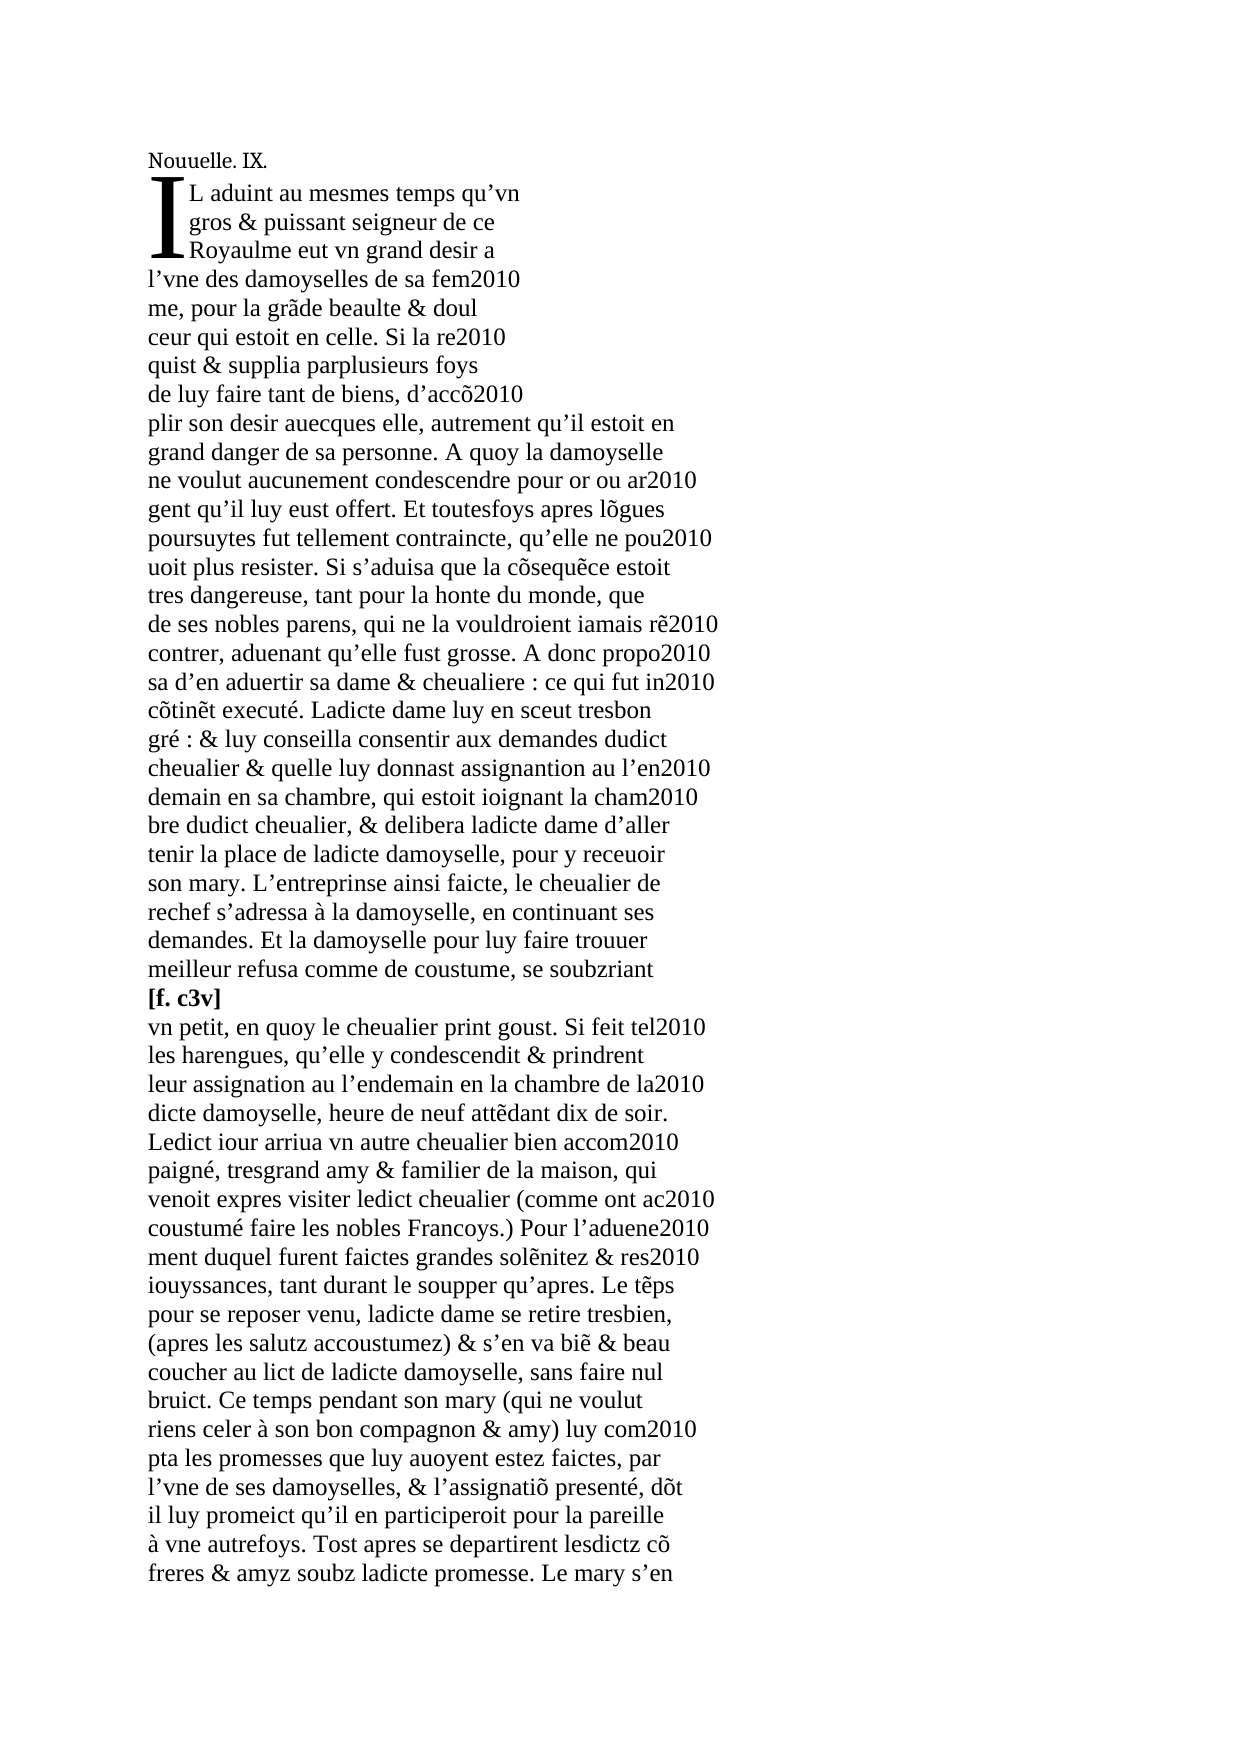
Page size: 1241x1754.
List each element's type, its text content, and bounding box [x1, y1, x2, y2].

text IL aduint au mesmes temps qu’vn gros & puissant seigneur de ce Royaulme eut vn grand desir a l’vne des damoyselles de sa fem2010 me, pour la grãde beaulte & doul ceur qui estoit en celle. Si la re2010 quist & supplia parplusieurs foys de luy faire tant de biens, d’accõ2010 plir son desir auecques elle, autrement qu’il estoit en grand danger de sa personne. A quoy la damoyselle ne voulut aucunement condescendre pour or ou ar2010 gent qu’il luy eust offert. Et toutesfoys apres lõgues poursuytes fut tellement contraincte, qu’elle ne pou2010 uoit plus resister. Si s’aduisa que la cõsequẽce estoit tres dangereuse, tant pour la honte du monde, que de ses nobles parens, qui ne la vouldroient iamais rẽ2010 contrer, aduenant qu’elle fust grosse. A donc propo2010 sa d’en aduertir sa dame & cheualiere : ce qui fut in2010 cõtinẽt executé. Ladicte dame luy en sceut tresbon gré : & luy conseilla consentir aux demandes dudict cheualier & quelle luy donnast assignantion au l’en2010 demain en sa chambre, qui estoit ioignant la cham2010 bre dudict cheualier, & delibera ladicte dame d’aller tenir la place de ladicte damoyselle, pour y receuoir son mary. L’entreprinse ainsi faicte, le cheualier de rechef s’adressa à la damoyselle, en continuant ses demandes. Et la damoyselle pour luy faire trouuer meilleur refusa comme de coustume, se soubzriant [f. c3v] vn petit, en quoy le cheualier print goust. Si feit tel2010 les harengues, qu’elle y condescendit & prindrent leur assignation au l’endemain en la chambre de la2010 dicte damoyselle, heure de neuf attẽdant dix de soir. Ledict iour arriua vn autre cheualier bien accom2010 paigné, tresgrand amy & familier de la maison, qui venoit expres visiter ledict cheualier (comme ont ac2010 coustumé faire les nobles Francoys.) Pour l’aduene2010 ment duquel furent faictes grandes solẽnitez & res2010 iouyssances, tant durant le soupper qu’apres. Le tẽps pour se reposer venu, ladicte dame se retire tresbien, (apres les salutz accoustumez) & s’en va biẽ & beau coucher au lict de ladicte damoyselle, sans faire nul bruict. Ce temps pendant son mary (qui ne voulut riens celer à son bon compagnon & amy) luy com2010 pta les promesses que luy auoyent estez faictes, par l’vne de ses damoyselles, & l’assignatiõ presenté, dõt il luy promeict qu’il en participeroit pour la pareille à vne autrefoys. Tost apres se departirent lesdictz cõ freres & amyz soubz ladicte promesse. Le mary s’en [148, 178, 1093, 1587]
subtitle Nouuelle. IX. [148, 148, 1093, 174]
